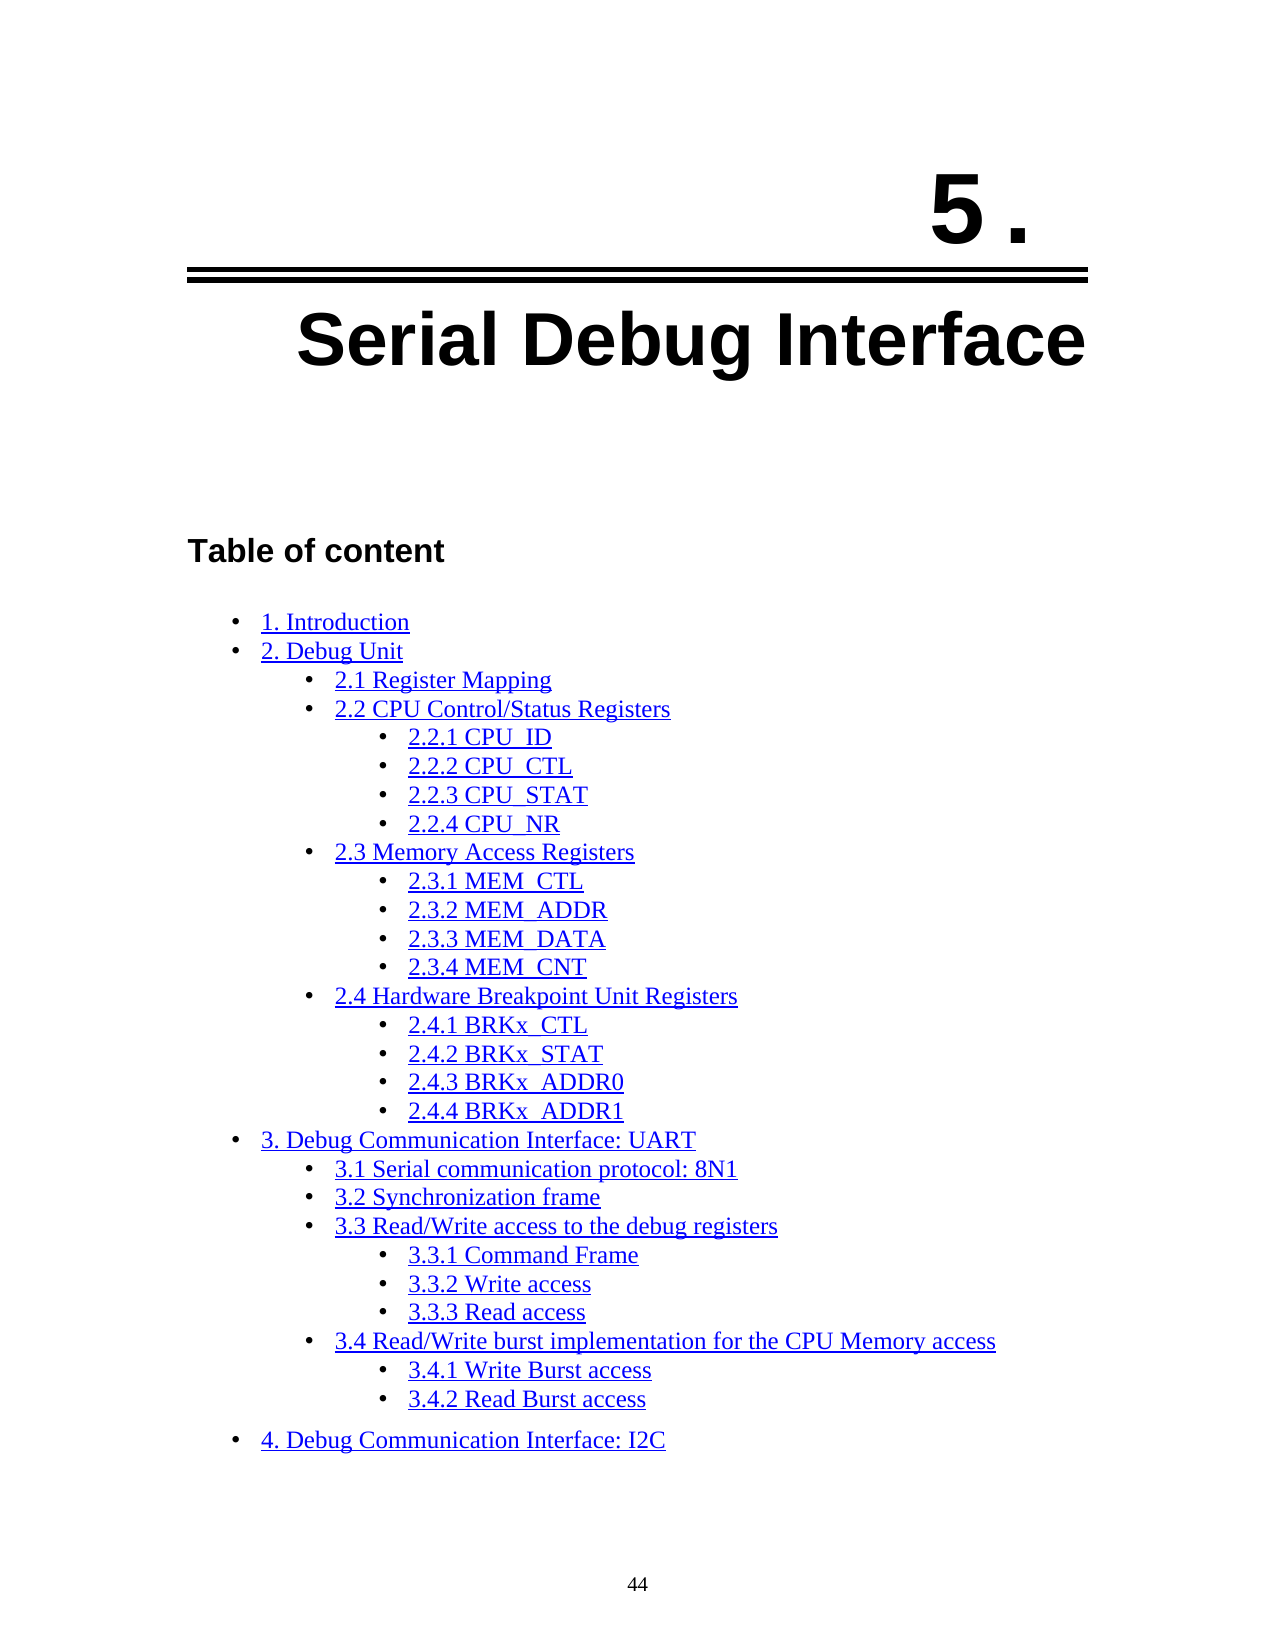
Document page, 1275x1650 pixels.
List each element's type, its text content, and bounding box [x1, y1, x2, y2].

list 3. Debug Communication Interface: UART [231, 1125, 1088, 1154]
list 2.3.1 MEM_CTL [379, 866, 1088, 895]
list 2.2.4 CPU_NR [379, 809, 1088, 837]
list 3.3 Read/Write access to the debug registers [305, 1211, 1088, 1240]
list 4. Debug Communication Interface: I2C [231, 1425, 1088, 1454]
list 2.2.1 CPU_ID [379, 722, 1088, 751]
list 3.3.2 Write access [379, 1269, 1088, 1297]
list 2.3.4 MEM_CNT [379, 952, 1088, 981]
list 3.2 Synchronization frame [305, 1182, 1088, 1211]
list 2.4 Hardware Breakpoint Unit Registers [305, 981, 1088, 1010]
list 2.4.2 BRKx_STAT [379, 1039, 1088, 1067]
list 2.3.3 MEM_DATA [379, 924, 1088, 952]
list 1. Introduction [231, 607, 1088, 636]
list 2.1 Register Mapping [305, 665, 1088, 694]
list 2.3.2 MEM_ADDR [379, 895, 1088, 924]
list 2.4.3 BRKx_ADDR0 [379, 1067, 1088, 1096]
subtitle Serial Debug Interface [187, 295, 1088, 381]
list 2.4.4 BRKx_ADDR1 [379, 1096, 1088, 1125]
list 2.3 Memory Access Registers [305, 837, 1088, 866]
list 2.2.3 CPU_STAT [379, 780, 1088, 809]
list 3.4 Read/Write burst implementation for the CPU Memory access [305, 1326, 1088, 1355]
subtitle Table of content [187, 531, 1088, 570]
list 2.2 CPU Control/Status Registers [305, 694, 1088, 722]
list 2. Debug Unit [231, 636, 1088, 665]
list 3.3.1 Command Frame [379, 1240, 1088, 1269]
list 3.3.3 Read access [379, 1297, 1088, 1326]
list 2.2.2 CPU_CTL [379, 751, 1088, 780]
subtitle [187, 272, 1088, 277]
list 3.4.1 Write Burst access [379, 1355, 1088, 1384]
list 2.4.1 BRKx_CTL [379, 1010, 1088, 1039]
list 3.1 Serial communication protocol: 8N1 [305, 1154, 1088, 1182]
subtitle . [187, 150, 1088, 267]
list 3.4.2 Read Burst access [379, 1384, 1088, 1412]
